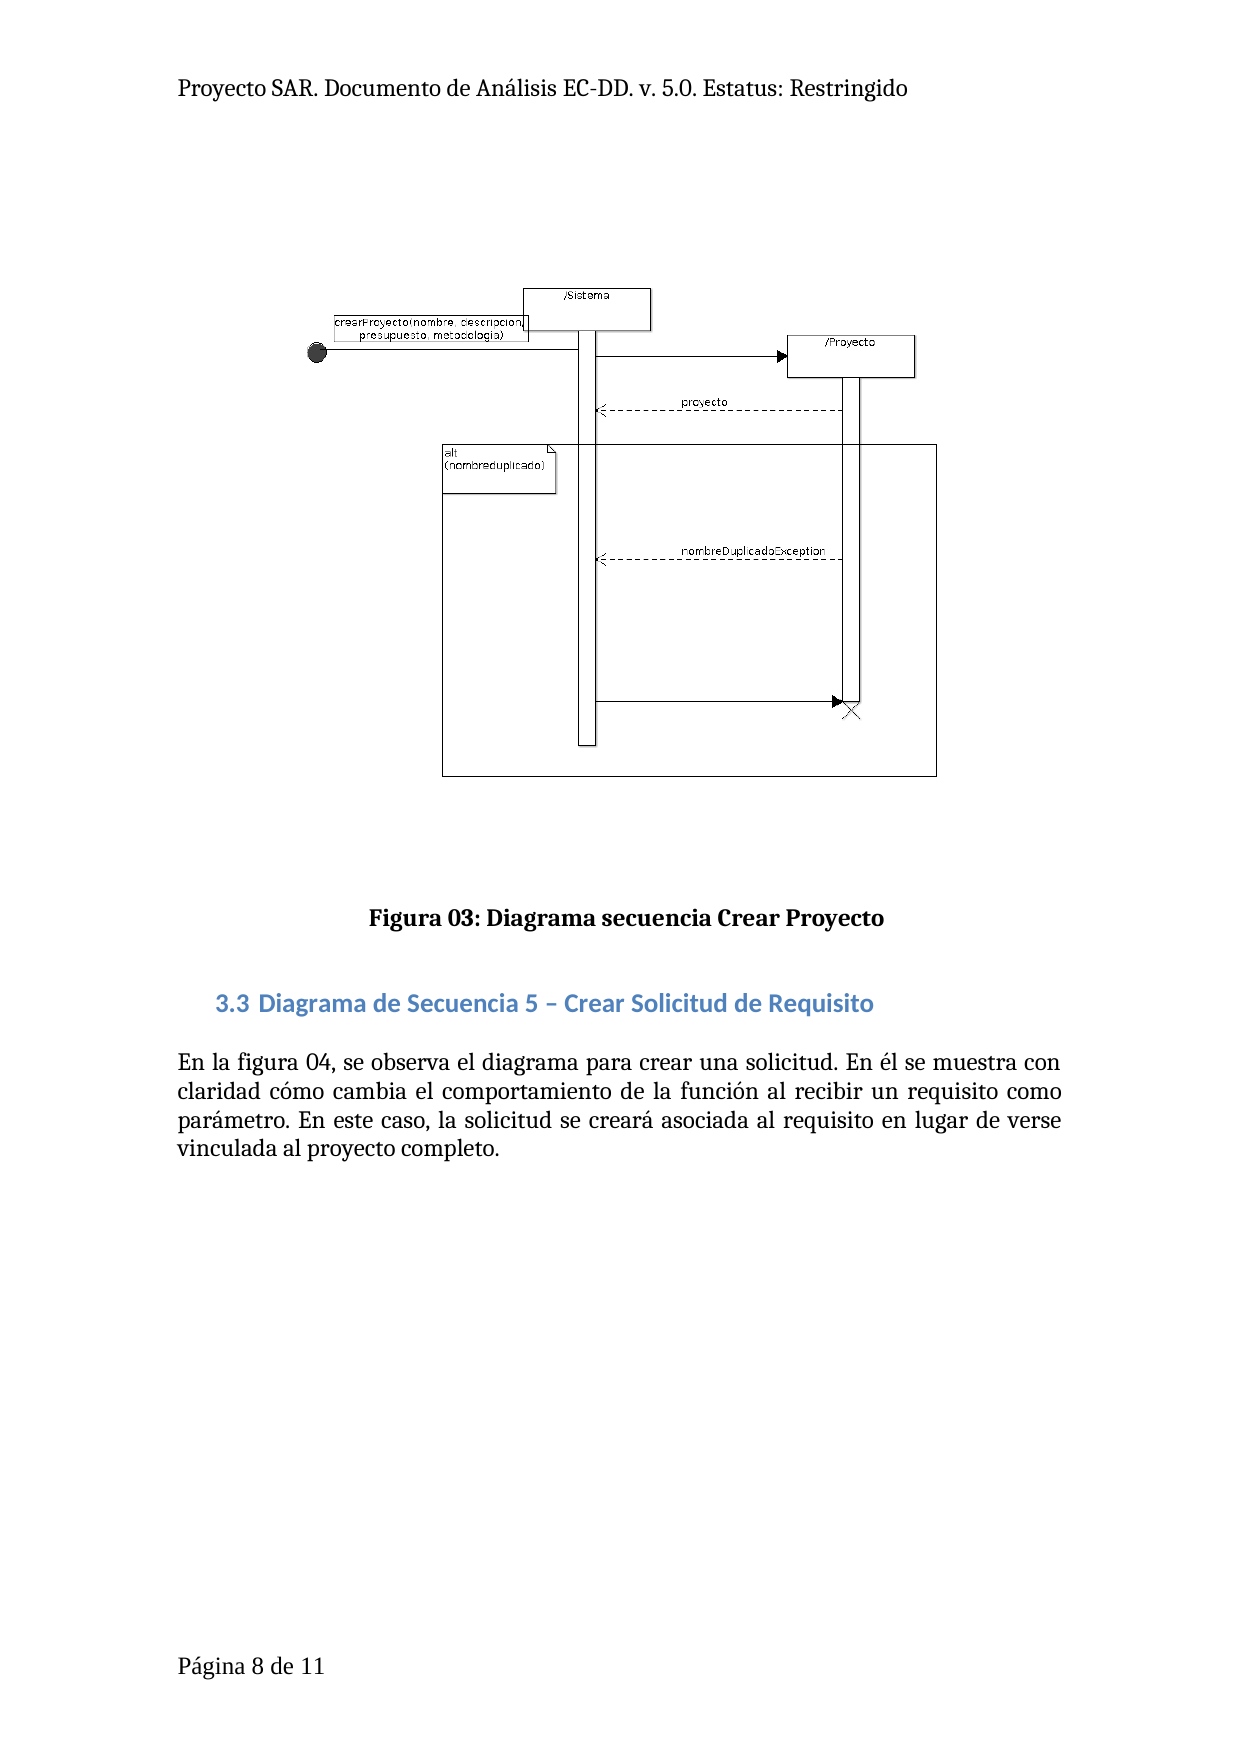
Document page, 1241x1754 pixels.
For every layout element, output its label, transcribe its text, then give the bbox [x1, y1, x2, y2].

text Figura 03: Diagrama secuencia Crear Proyecto [177, 904, 1063, 932]
picture [252, 160, 1139, 904]
subtitle Diagrama de Secuencia 5 – Crear Solicitud de Requisito [215, 986, 1063, 1019]
text En la figura 04, se observa el diagrama para crear una solicitud. En él se muestra con claridad cómo cambia el comportamiento de la función al recibir un requisito como parámetro. En este caso, la solicitud se creará asociada al requisito en lugar de verse vinculada al proyecto completo. [177, 1048, 1063, 1163]
